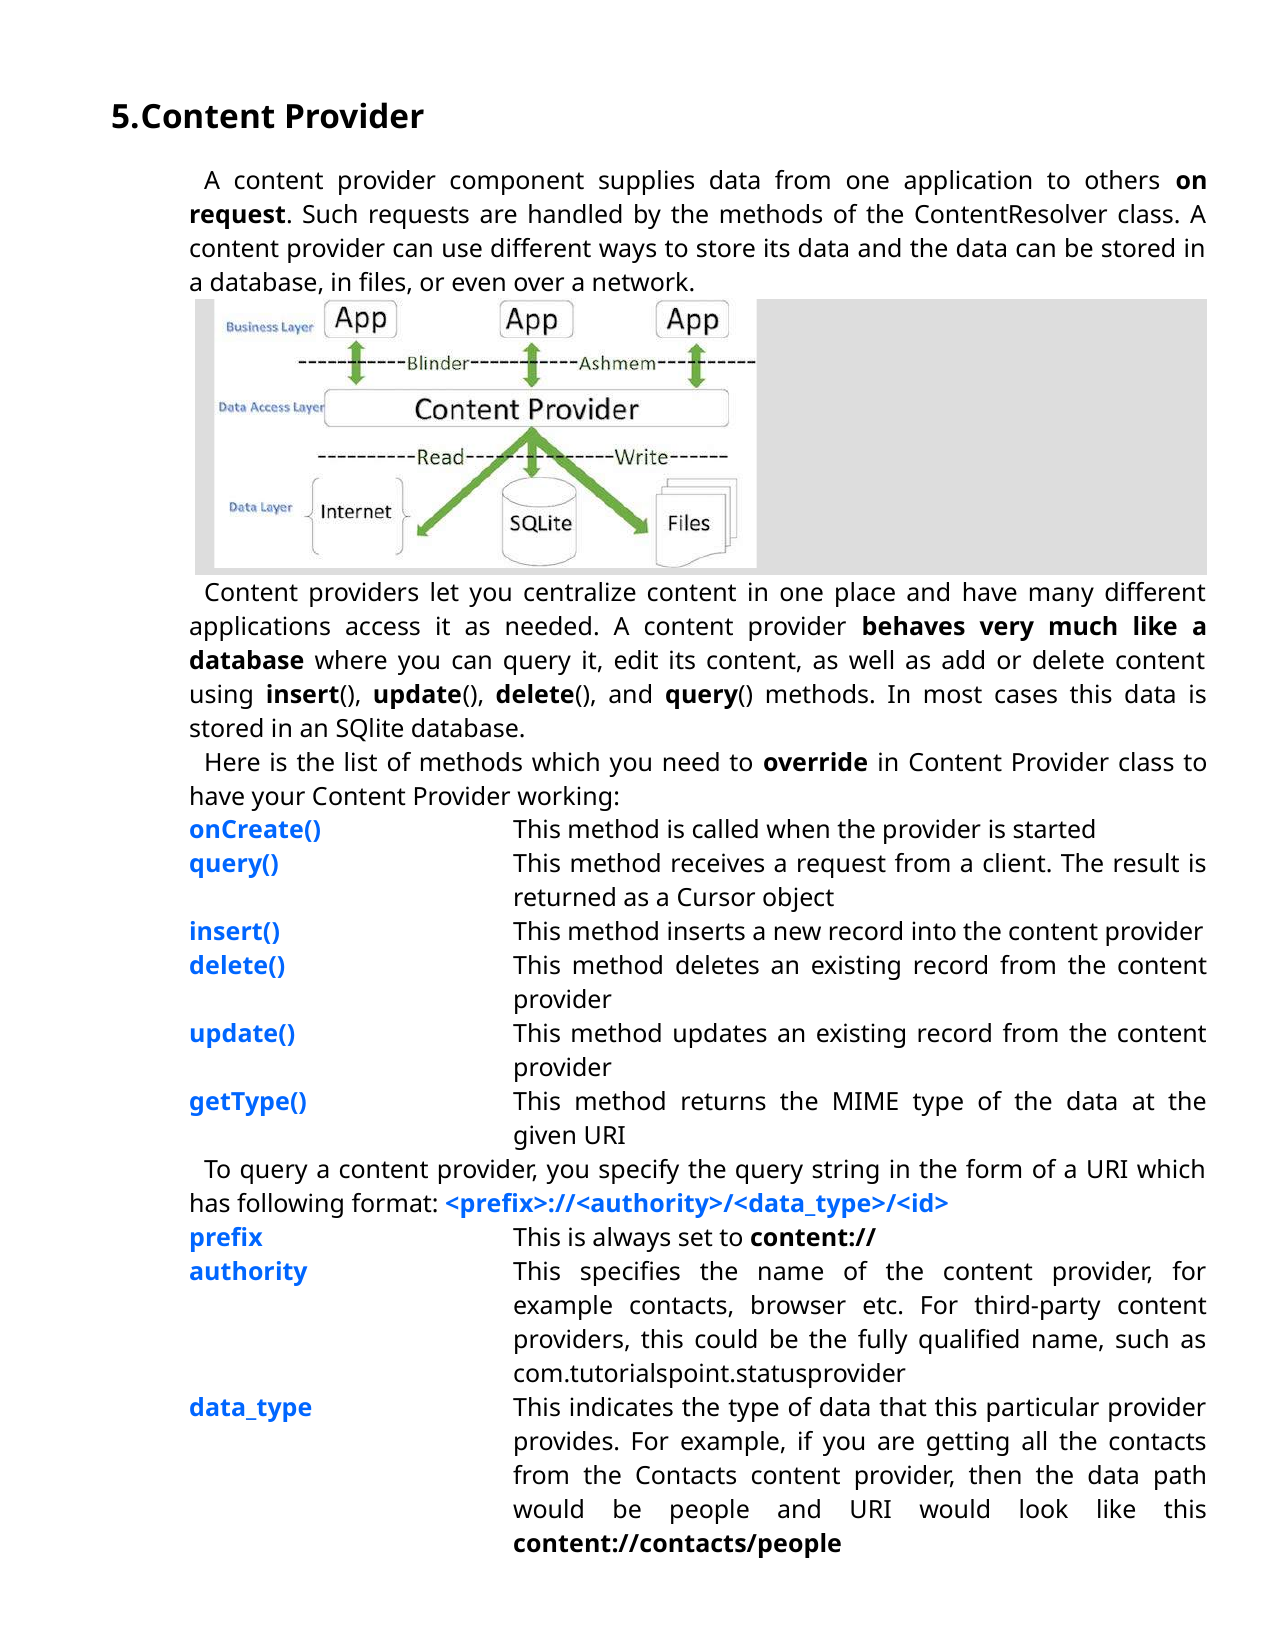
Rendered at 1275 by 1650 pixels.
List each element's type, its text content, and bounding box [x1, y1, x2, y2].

subtitle Content Provider [111, 93, 1207, 139]
text To query a content provider, you specify the query string in the form of a URI which has following format: <prefix>://<authority>/<data_type>/<id> [189, 1152, 1207, 1220]
list update() This method updates an existing record from the content provider [189, 1016, 1207, 1084]
list onCreate() This method is called when the provider is started [189, 812, 1207, 846]
list query() This method receives a request from a client. The result is returned as a Cursor object [189, 846, 1207, 914]
text Here is the list of methods which you need to override in Content Provider class to have your Content Provider working: [189, 744, 1207, 812]
text Content providers let you centralize content in one place and have many different applications access it as needed. A content provider behaves very much like a database where you can query it, edit its content, as well as add or delete content using insert(), update(), delete(), and query() methods. In most cases this data is stored in an SQlite database. [189, 575, 1207, 744]
list insert() This method inserts a new record into the content provider [189, 914, 1207, 948]
list delete() This method deletes an existing record from the content provider [189, 948, 1207, 1016]
list data_type This indicates the type of data that this particular provider provides. For example, if you are getting all the contacts from the Contacts content provider, then the data path would be people and URI would look like this content://contacts/people [189, 1390, 1207, 1559]
text A content provider component supplies data from one application to others on request. Such requests are handled by the methods of the ContentResolver class. A content provider can use different ways to store its data and the data can be stored in a database, in files, or even over a network. [189, 163, 1207, 299]
list authority This specifies the name of the content provider, for example contacts, browser etc. For third-party content providers, this could be the fully qualified name, such as com.tutorialspoint.statusprovider [189, 1254, 1207, 1390]
picture [214, 298, 757, 568]
list getType() This method returns the MIME type of the data at the given URI [189, 1084, 1207, 1152]
list prefix This is always set to content:// [189, 1220, 1207, 1254]
